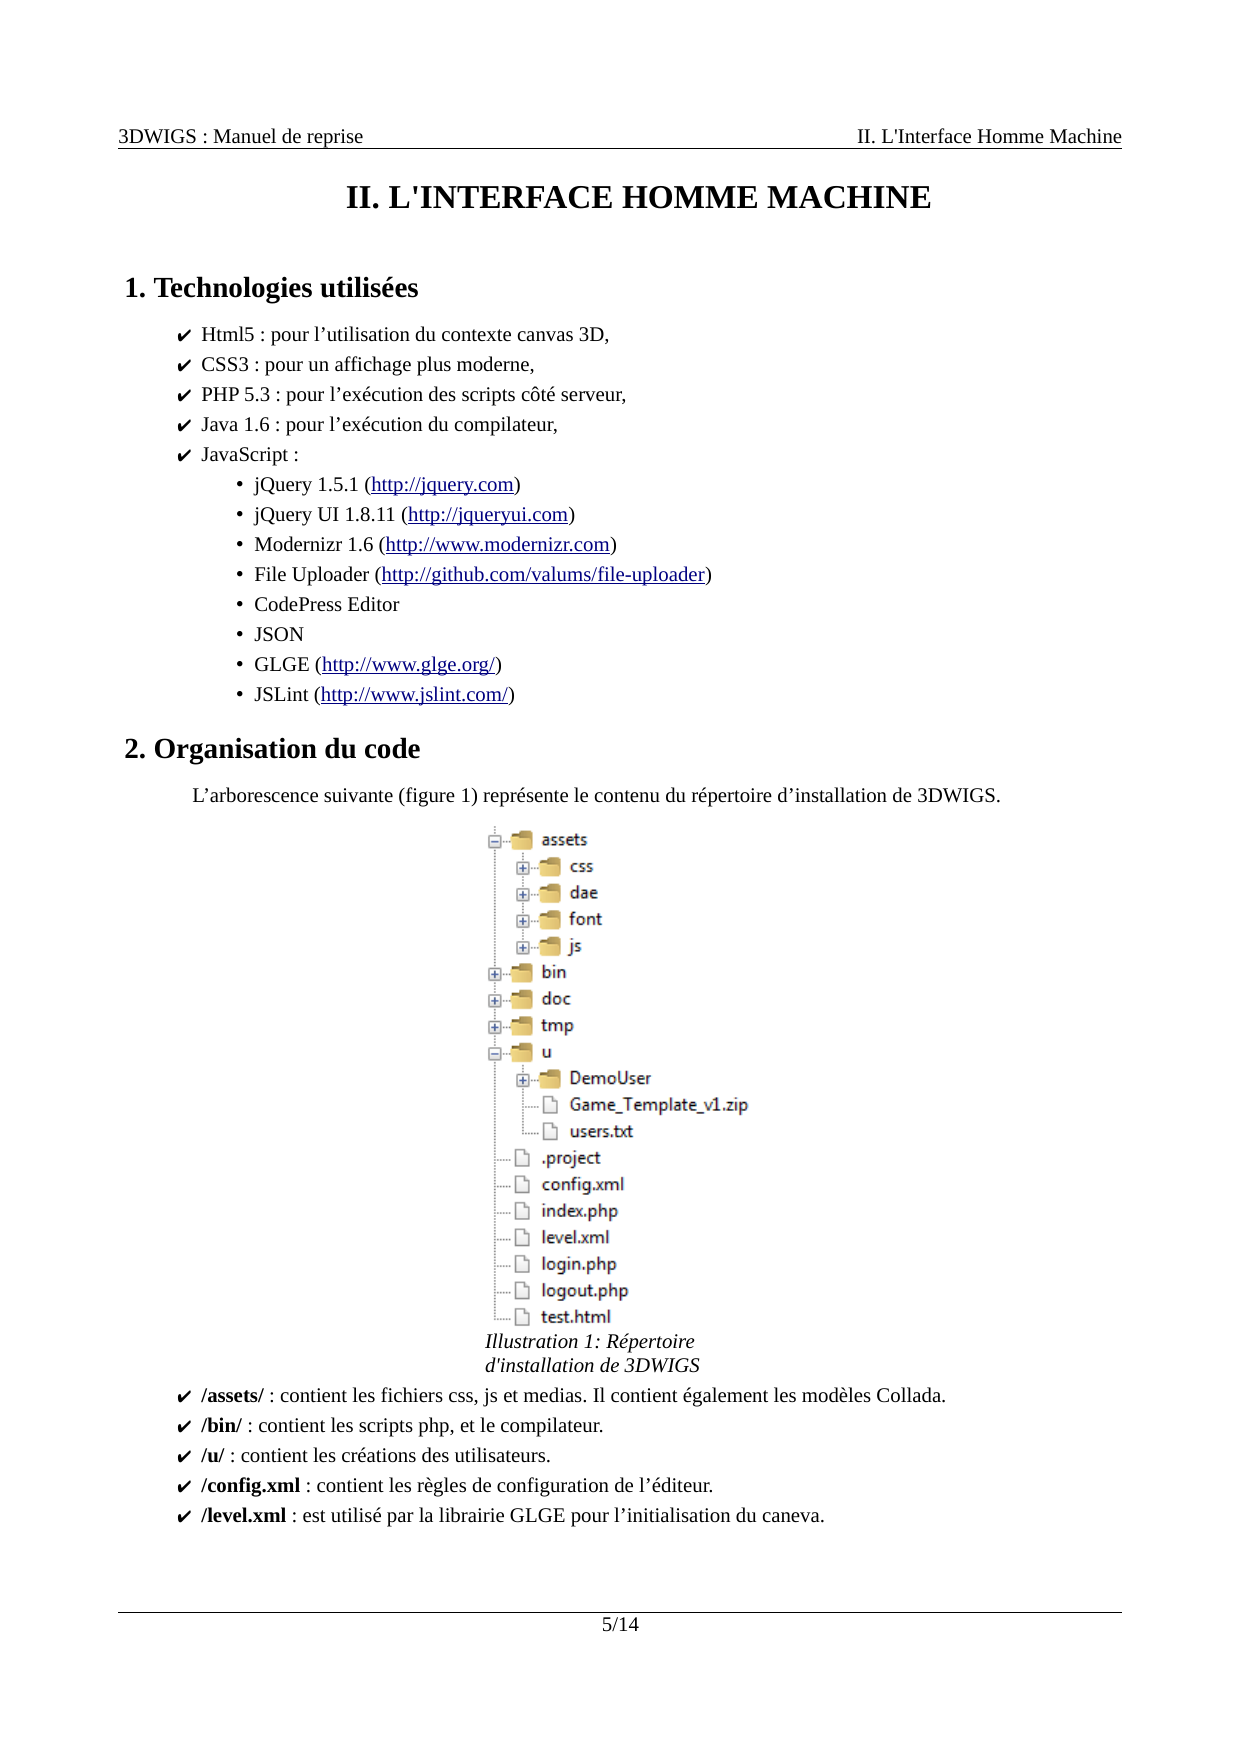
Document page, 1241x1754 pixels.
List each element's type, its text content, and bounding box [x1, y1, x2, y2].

list File Uploader (http://github.com/valums/file-uploader) [236, 562, 1122, 586]
subtitle Organisation du code [124, 731, 1122, 764]
list /config.xml : contient les règles de configuration de l’éditeur. [177, 1473, 1122, 1497]
list JavaScript : [177, 442, 1122, 466]
subtitle Technologies utilisées [124, 270, 1122, 304]
list JSON [236, 622, 1122, 646]
text L’arborescence suivante (figure 1) représente le contenu du répertoire d’installation de 3DWIGS. [118, 783, 1122, 807]
list Java 1.6 : pour l’exécution du compilateur, [177, 412, 1122, 436]
list /bin/ : contient les scripts php, et le compilateur. [177, 1413, 1122, 1437]
list jQuery 1.5.1 (http://jquery.com) [236, 472, 1122, 496]
list JSLint (http://www.jslint.com/) [236, 682, 1122, 706]
list CodePress Editor [236, 592, 1122, 616]
list jQuery UI 1.8.11 (http://jqueryui.com) [236, 502, 1122, 526]
list GLGE (http://www.glge.org/) [236, 652, 1122, 676]
list /assets/ : contient les fichiers css, js et medias. Il contient également les modèles Collada. [177, 1383, 1122, 1407]
list PHP 5.3 : pour l’exécution des scripts côté serveur, [177, 382, 1122, 406]
list /level.xml : est utilisé par la librairie GLGE pour l’initialisation du caneva. [177, 1503, 1122, 1527]
list Html5 : pour l’utilisation du contexte canvas 3D, [177, 322, 1122, 346]
text Illustration 1: Répertoire d'installation de 3DWIGS [485, 1329, 756, 1377]
list Modernizr 1.6 (http://www.modernizr.com) [236, 532, 1122, 556]
list CSS3 : pour un affichage plus moderne, [177, 352, 1122, 376]
subtitle L'Interface Homme Machine [118, 178, 1122, 216]
list /u/ : contient les créations des utilisateurs. [177, 1443, 1122, 1467]
picture [484, 825, 756, 1329]
